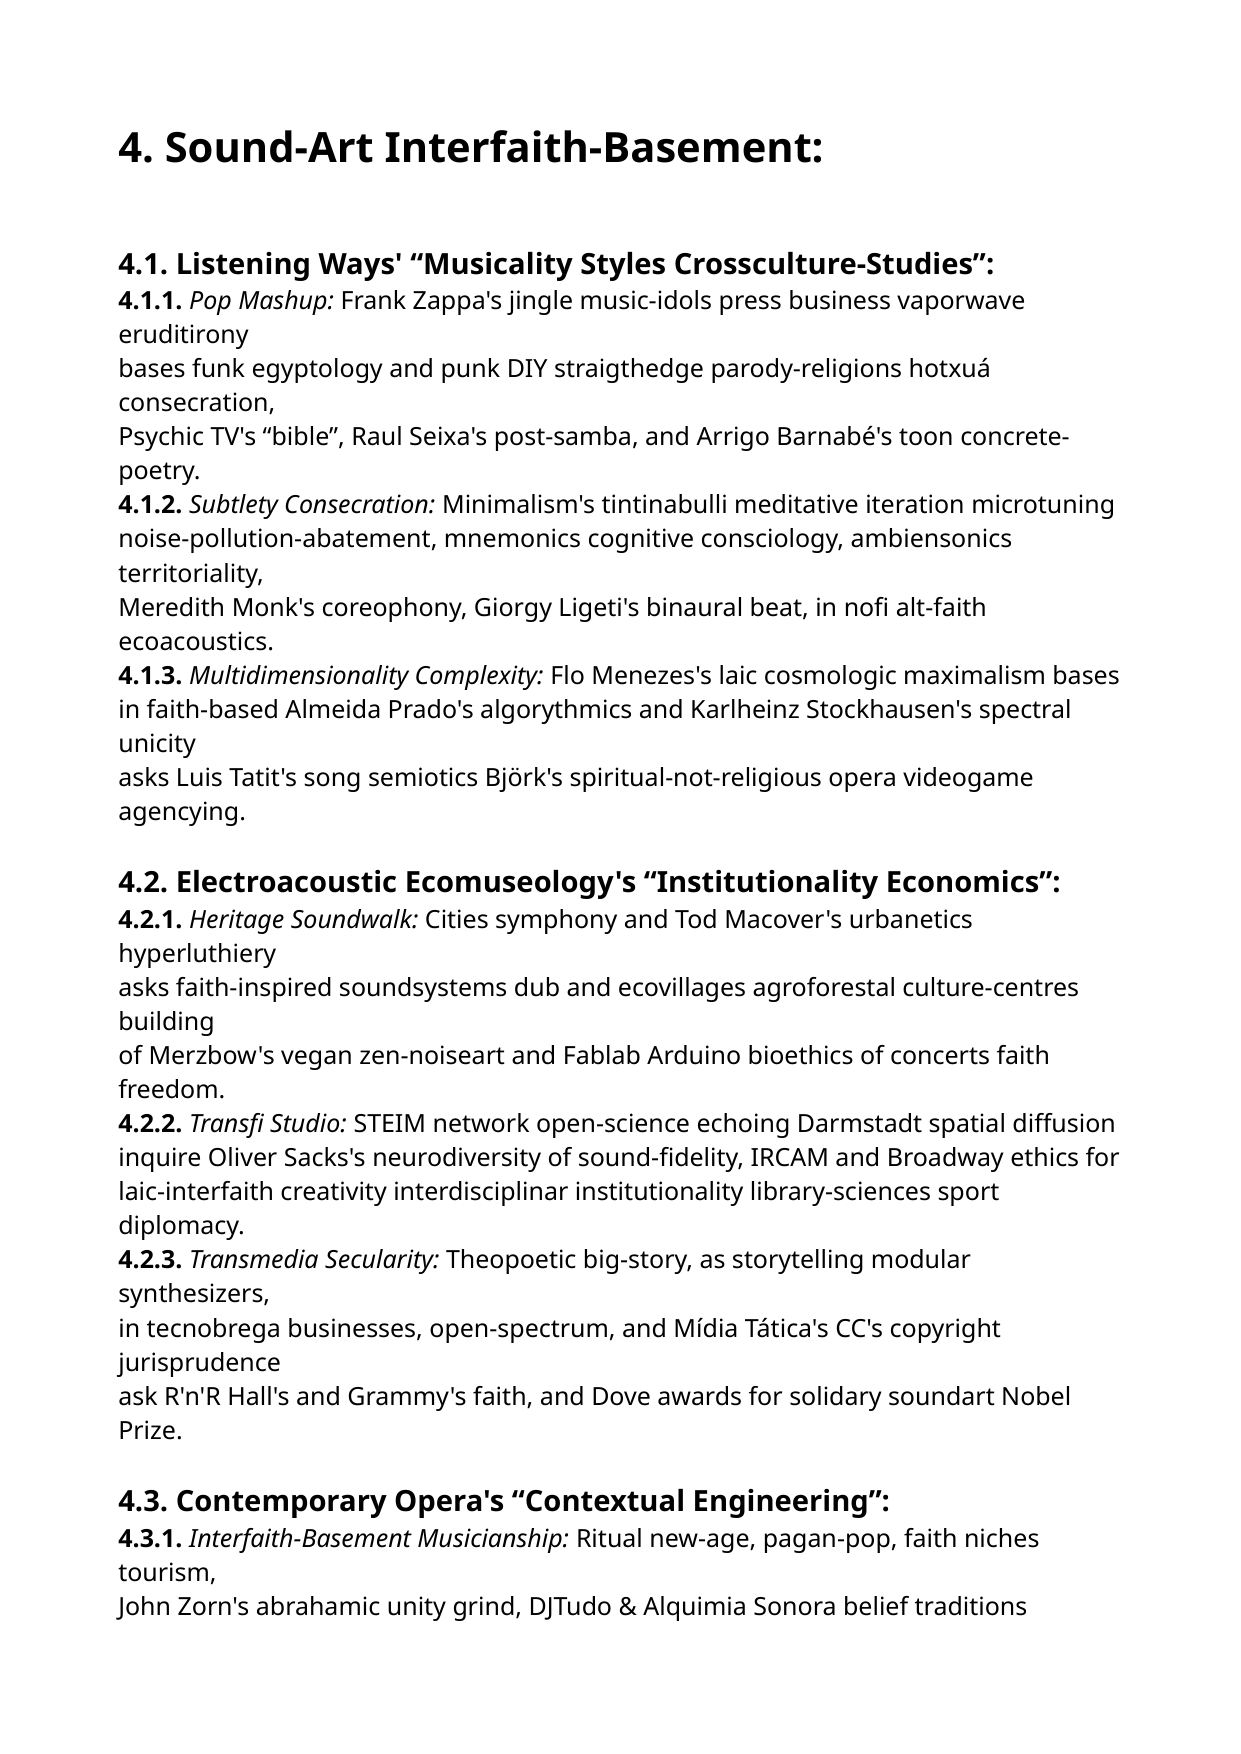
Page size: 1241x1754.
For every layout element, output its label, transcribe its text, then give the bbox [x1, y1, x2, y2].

text inquire Oliver Sacks's neurodiversity of sound-fidelity, IRCAM and Broadway ethics for laic-interfaith creativity interdisciplinar institutionality library-sciences sport diplomacy. [118, 1140, 1122, 1242]
text 4.1. Listening Ways' “Musicality Styles Crossculture-Studies”: [118, 243, 1122, 283]
text Meredith Monk's coreophony, Giorgy Ligeti's binaural beat, in nofi alt-faith ecoacoustics. [118, 589, 1122, 657]
text asks Luis Tatit's song semiotics Björk's spiritual-not-religious opera videogame agencying. [118, 759, 1122, 828]
text in tecnobrega businesses, open-spectrum, and Mídia Tática's CC's copyright jurisprudence [118, 1310, 1122, 1378]
text 4.2.1. Heritage Soundwalk: Cities symphony and Tod Macover's urbanetics hyperluthiery [118, 901, 1122, 969]
text John Zorn's abrahamic unity grind, DJTudo & Alquimia Sonora belief traditions [118, 1588, 1122, 1622]
text asks faith-inspired soundsystems dub and ecovillages agroforestal culture-centres building [118, 969, 1122, 1038]
text of Merzbow's vegan zen-noiseart and Fablab Arduino bioethics of concerts faith freedom. [118, 1038, 1122, 1106]
text 4.2. Electroacoustic Ecomuseology's “Institutionality Economics”: [118, 862, 1122, 901]
text 4.1.1. Pop Mashup: Frank Zappa's jingle music-idols press business vaporwave eruditirony [118, 283, 1122, 351]
text 4.3. Contemporary Opera's “Contextual Engineering”: [118, 1481, 1122, 1520]
text 4.1.3. Multidimensionality Complexity: Flo Menezes's laic cosmologic maximalism bases [118, 657, 1122, 691]
text 4. Sound-Art Interfaith-Basement: [118, 118, 1122, 175]
text 4.2.2. Transfi Studio: STEIM network open-science echoing Darmstadt spatial diffusion [118, 1106, 1122, 1140]
text 4.2.3. Transmedia Secularity: Theopoetic big-story, as storytelling modular synthesizers, [118, 1242, 1122, 1310]
text ask R'n'R Hall's and Grammy's faith, and Dove awards for solidary soundart Nobel Prize. [118, 1378, 1122, 1446]
text bases funk egyptology and punk DIY straigthedge parody-religions hotxuá consecration, [118, 351, 1122, 419]
text 4.1.2. Subtlety Consecration: Minimalism's tintinabulli meditative iteration microtuning [118, 487, 1122, 521]
text in faith-based Almeida Prado's algorythmics and Karlheinz Stockhausen's spectral unicity [118, 691, 1122, 759]
text noise-pollution-abatement, mnemonics cognitive consciology, ambiensonics territoriality, [118, 521, 1122, 589]
text Psychic TV's “bible”, Raul Seixa's post-samba, and Arrigo Barnabé's toon concrete-poetry. [118, 419, 1122, 487]
text 4.3.1. Interfaith-Basement Musicianship: Ritual new-age, pagan-pop, faith niches tourism, [118, 1520, 1122, 1588]
